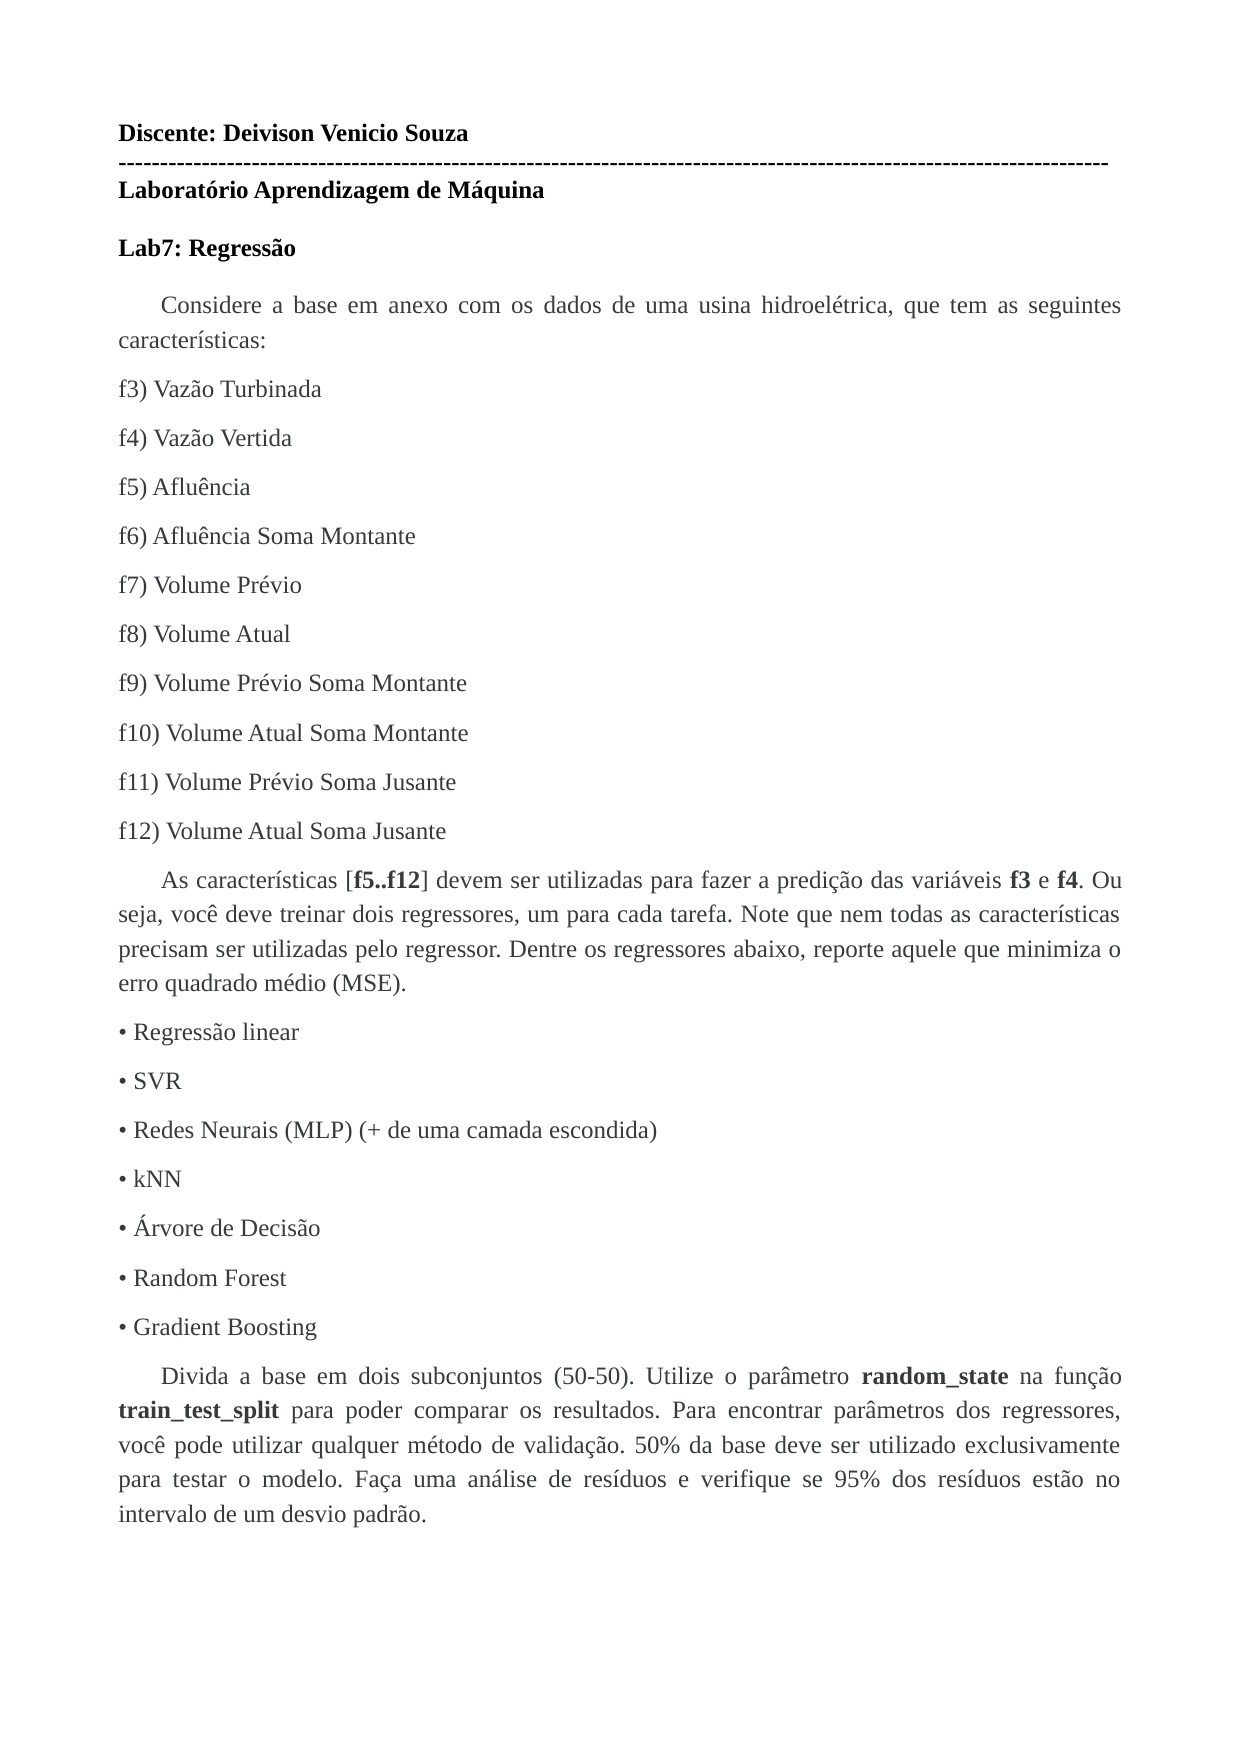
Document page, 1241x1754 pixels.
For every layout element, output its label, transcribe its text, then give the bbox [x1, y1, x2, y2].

text f7) Volume Prévio [118, 570, 1122, 599]
text Considere a base em anexo com os dados de uma usina hidroelétrica, que tem as seguintes características: [118, 291, 1122, 354]
text • Regressão linear [118, 1017, 1122, 1046]
text f4) Vazão Vertida [118, 423, 1122, 452]
text Discente: Deivison Venicio Souza [118, 118, 1122, 147]
text ----------------------------------------------------------------------------------------------------------------------- [118, 147, 1122, 176]
text f3) Vazão Turbinada [118, 374, 1122, 403]
text As características [f5..f12] devem ser utilizadas para fazer a predição das variáveis f3 e f4. Ou seja, você deve treinar dois regressores, um para cada tarefa. Note que nem todas as características precisam ser utilizadas pelo regressor. Dentre os regressores abaixo, reporte aquele que minimiza o erro quadrado médio (MSE). [118, 865, 1122, 997]
text • Random Forest [118, 1263, 1122, 1291]
text f6) Afluência Soma Montante [118, 521, 1122, 550]
text • Árvore de Decisão [118, 1213, 1122, 1242]
text f11) Volume Prévio Soma Jusante [118, 767, 1122, 795]
text Divida a base em dois subconjuntos (50-50). Utilize o parâmetro random_state na função train_test_split para poder comparar os resultados. Para encontrar parâmetros dos regressores, você pode utilizar qualquer método de validação. 50% da base deve ser utilizado exclusivamente para testar o modelo. Faça uma análise de resíduos e verifique se 95% dos resíduos estão no intervalo de um desvio padrão. [118, 1361, 1122, 1527]
text • SVR [118, 1066, 1122, 1095]
text f12) Volume Atual Soma Jusante [118, 816, 1122, 844]
text f8) Volume Atual [118, 619, 1122, 648]
text f5) Afluência [118, 472, 1122, 501]
text f10) Volume Atual Soma Montante [118, 718, 1122, 746]
text Lab7: Regressão [118, 233, 1122, 262]
text • Gradient Boosting [118, 1312, 1122, 1340]
text Laboratório Aprendizagem de Máquina [118, 176, 1122, 204]
text • kNN [118, 1164, 1122, 1193]
text • Redes Neurais (MLP) (+ de uma camada escondida) [118, 1115, 1122, 1144]
text f9) Volume Prévio Soma Montante [118, 668, 1122, 697]
